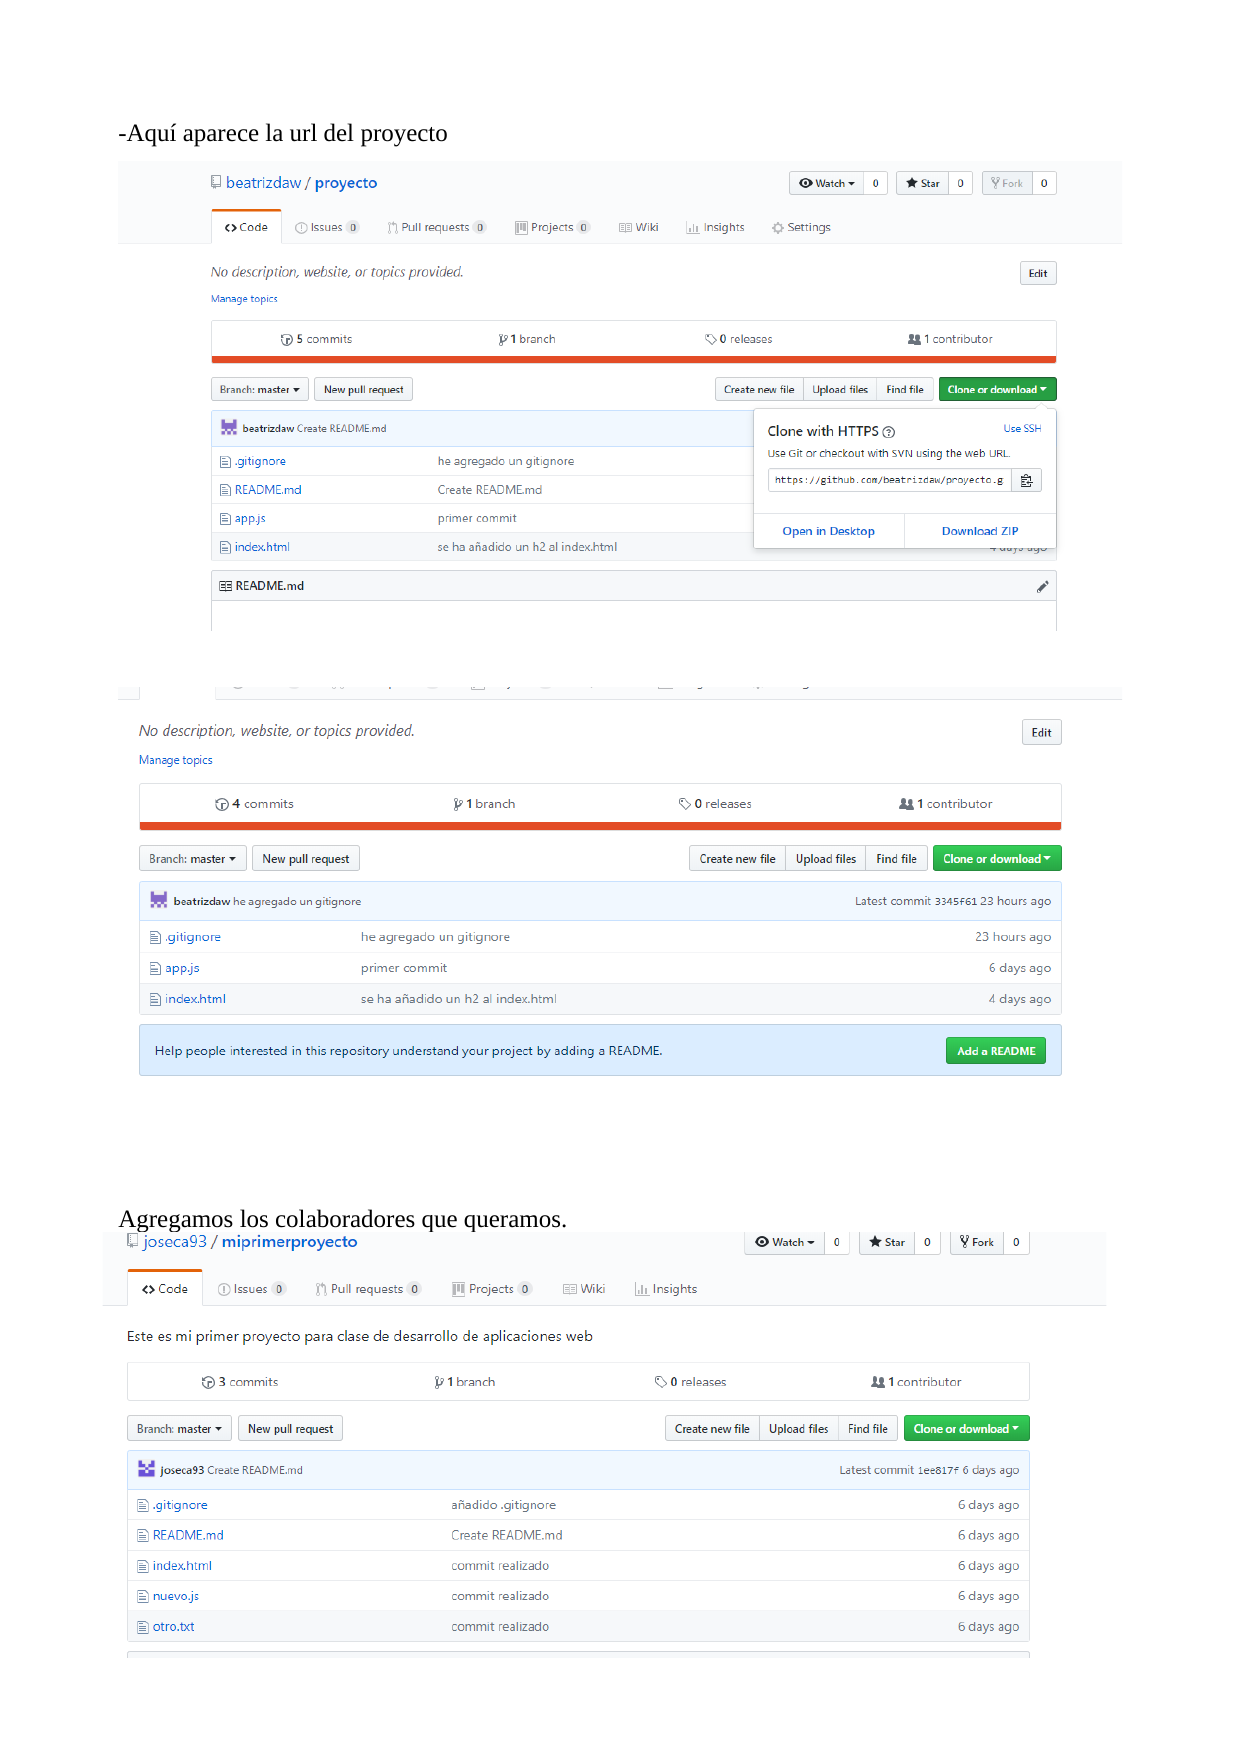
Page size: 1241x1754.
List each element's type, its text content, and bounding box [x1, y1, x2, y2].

text -Aquí aparece la url del proyecto [118, 118, 1122, 147]
picture [102, 1232, 1107, 1658]
picture [118, 161, 1123, 631]
picture [118, 687, 1123, 1118]
text Agregamos los colaboradores que queramos. [118, 1204, 1122, 1232]
